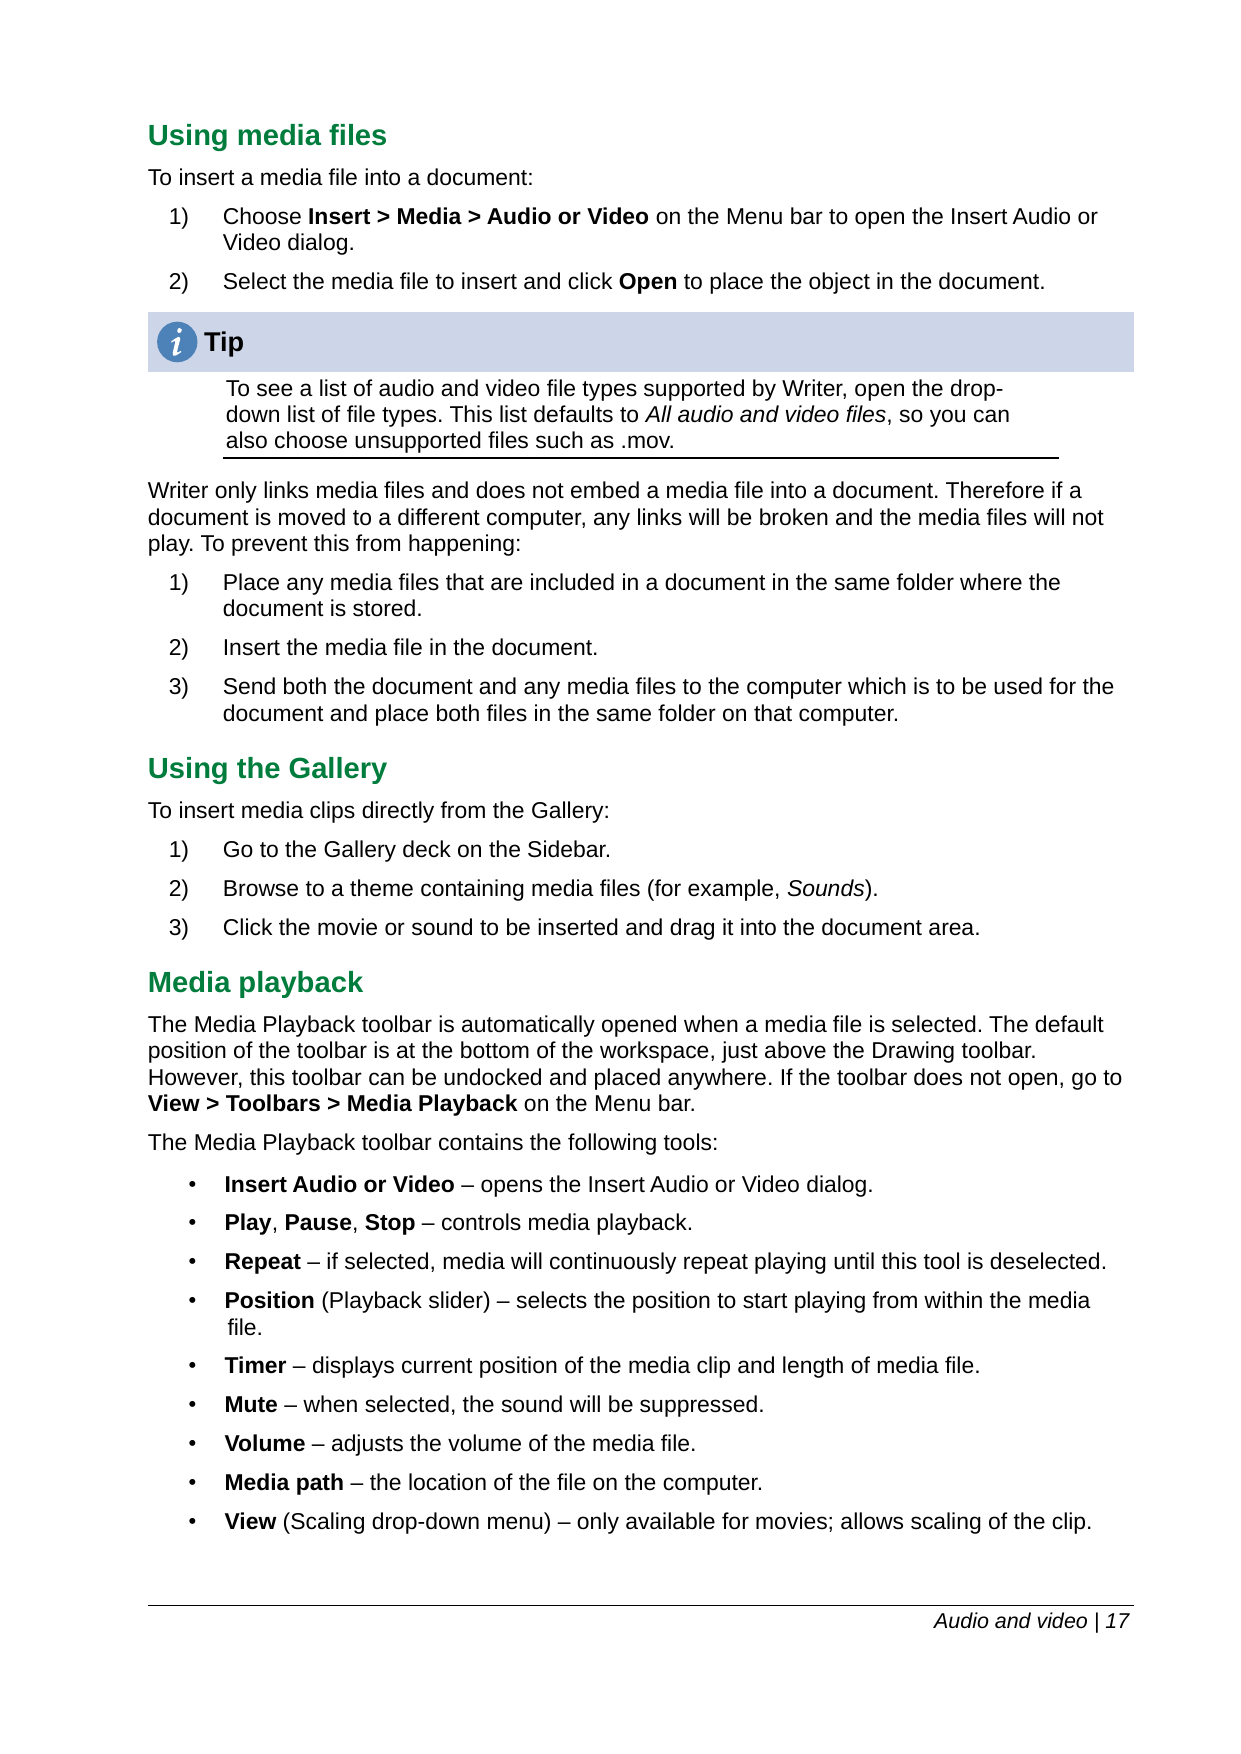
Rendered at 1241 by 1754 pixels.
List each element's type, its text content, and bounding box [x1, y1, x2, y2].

list Click the movie or sound to be inserted and drag it into the document area. [189, 913, 1134, 940]
list Mute – when selected, the sound will be suppressed. [185, 1388, 1134, 1417]
subtitle Tip [148, 312, 1134, 372]
subtitle Media playback [148, 965, 1134, 998]
list The Media Playback toolbar contains the following tools: [148, 1129, 1134, 1155]
subtitle Using the Gallery [148, 751, 1134, 784]
list Insert the media file in the document. [189, 634, 1134, 661]
list Writer only links media files and does not embed a media file into a document. Therefore if a document is moved to a different computer, any links will be broken and the media files will not play. To prevent this from happening: [148, 477, 1134, 557]
text The Media Playback toolbar is automatically opened when a media file is selected. The default position of the toolbar is at the bottom of the workspace, just above the Drawing toolbar. However, this toolbar can be undocked and placed anywhere. If the toolbar does not open, go to View > Toolbars > Media Playback on the Menu bar. [148, 1011, 1134, 1116]
list Select the media file to insert and click Open to place the object in the document. [189, 268, 1134, 294]
list To insert a media file into a document: [148, 164, 1134, 191]
text To see a list of audio and video file types supported by Writer, open the drop-down list of file types. This list defaults to All audio and video files, so you can also choose unsupported files such as .mov. [223, 372, 1059, 457]
list Browse to a theme containing media files (for example, Sounds). [189, 874, 1134, 901]
list Volume – adjusts the volume of the media file. [185, 1427, 1134, 1456]
list Insert Audio or Video – opens the Insert Audio or Video dialog. [185, 1168, 1134, 1197]
list Place any media files that are included in a document in the same folder where the document is stored. [189, 569, 1134, 622]
list Media path – the location of the file on the computer. [185, 1466, 1134, 1495]
list Choose Insert > Media > Audio or Video on the Menu bar to open the Insert Audio or Video dialog. [189, 203, 1134, 256]
list Position (Playback slider) – selects the position to start playing from within the media file. [185, 1284, 1134, 1340]
list To insert media clips directly from the Gallery: [148, 797, 1134, 823]
list View (Scaling drop-down menu) – only available for movies; allows scaling of the clip. [185, 1505, 1134, 1537]
list Play, Pause, Stop – controls media playback. [185, 1206, 1134, 1236]
list Timer – displays current position of the media clip and length of media file. [185, 1349, 1134, 1379]
list Send both the document and any media files to the computer which is to be used for the document and place both files in the same folder on that computer. [189, 673, 1134, 726]
subtitle Using media files [148, 118, 1134, 152]
list Repeat – if selected, media will continuously repeat playing until this tool is deselected. [185, 1245, 1134, 1274]
list Go to the Gallery deck on the Sidebar. [189, 836, 1134, 862]
